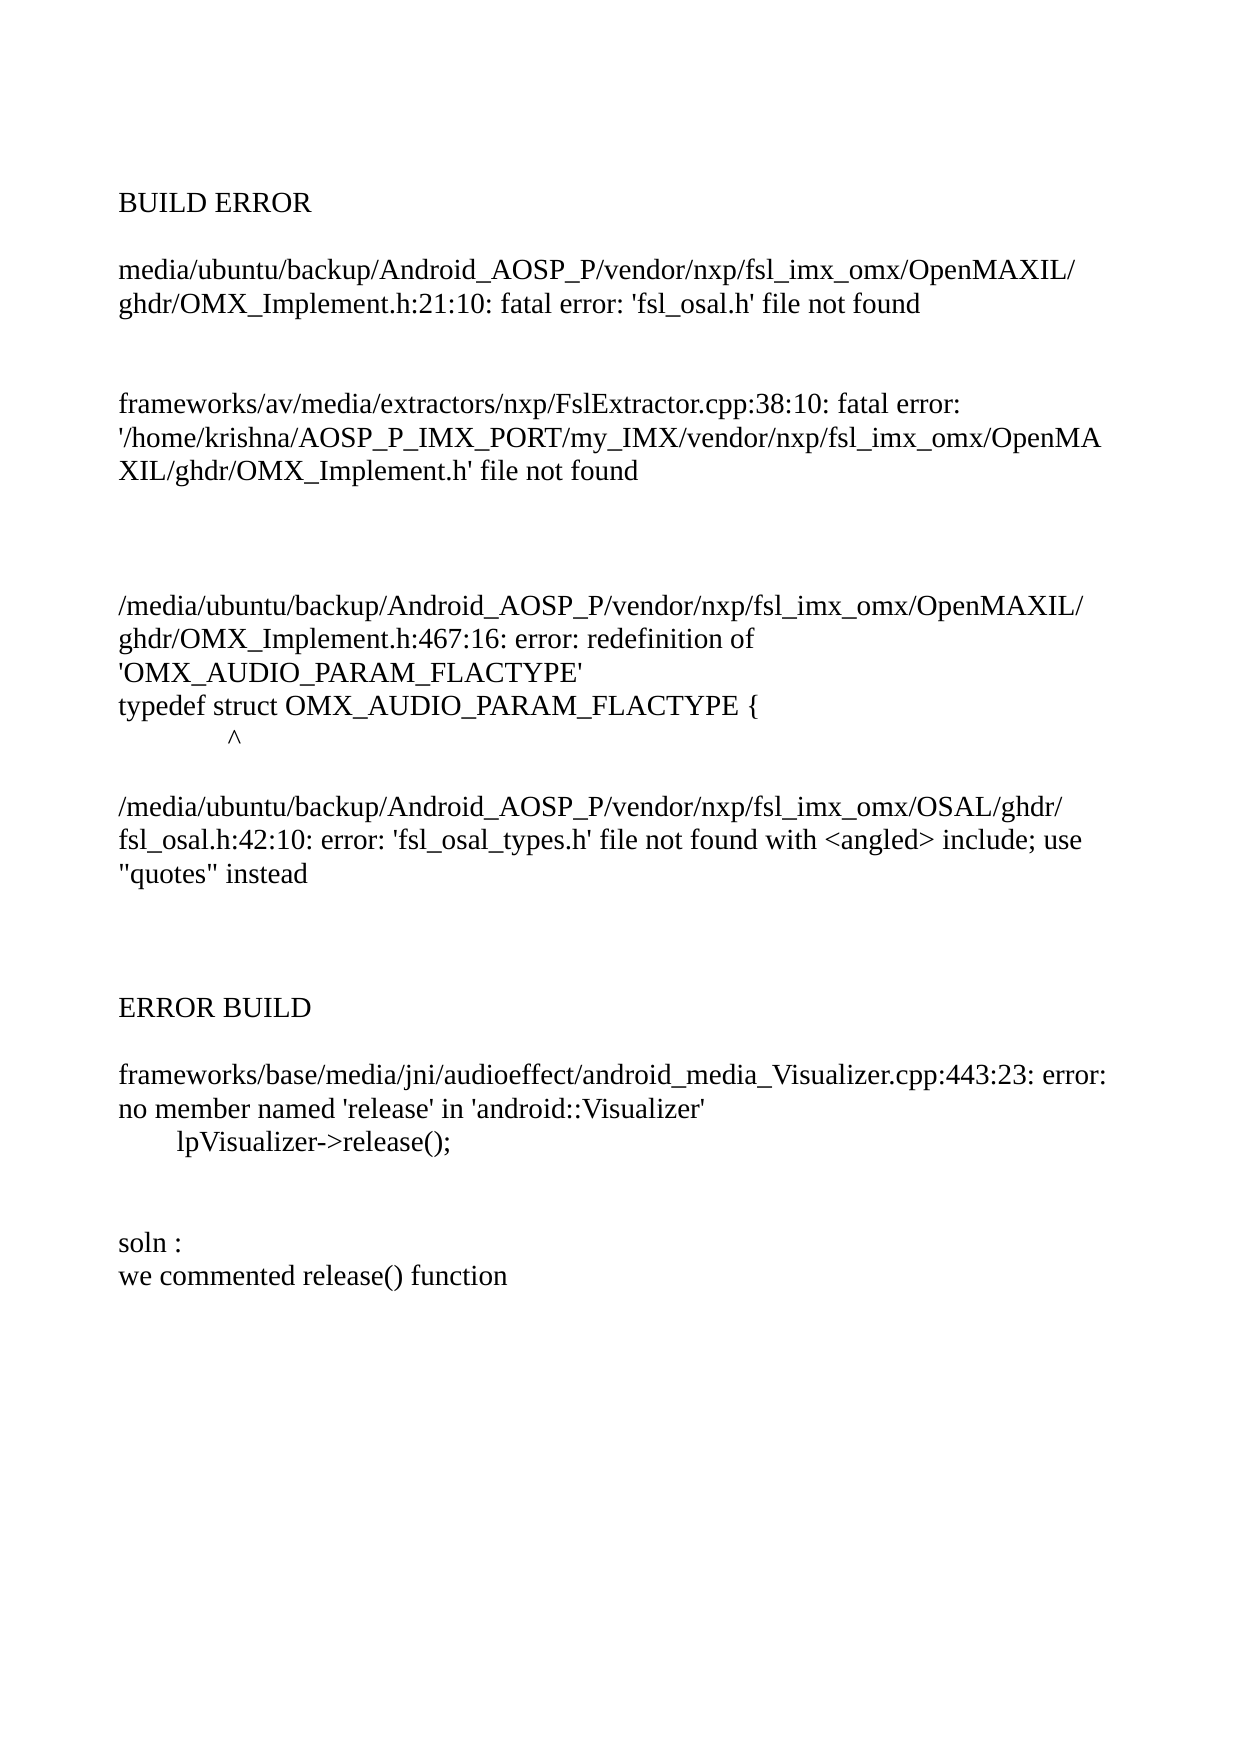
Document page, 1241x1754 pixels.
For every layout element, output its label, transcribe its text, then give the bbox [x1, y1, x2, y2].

text BUILD ERROR [118, 185, 1122, 219]
text frameworks/av/media/extractors/nxp/FslExtractor.cpp:38:10: fatal error: '/home/krishna/AOSP_P_IMX_PORT/my_IMX/vendor/nxp/fsl_imx_omx/OpenMAXIL/ghdr/OMX_Implement.h' file not found [118, 386, 1122, 487]
text frameworks/base/media/jni/audioeffect/android_media_Visualizer.cpp:443:23: error: no member named 'release' in 'android::Visualizer' [118, 1057, 1122, 1124]
text lpVisualizer->release(); [118, 1124, 1122, 1158]
text we commented release() function [118, 1258, 1122, 1292]
text /media/ubuntu/backup/Android_AOSP_P/vendor/nxp/fsl_imx_omx/OSAL/ghdr/fsl_osal.h:42:10: error: 'fsl_osal_types.h' file not found with <angled> include; use "quotes" instead [118, 789, 1122, 889]
text typedef struct OMX_AUDIO_PARAM_FLACTYPE { [118, 688, 1122, 722]
text ERROR BUILD [118, 990, 1122, 1024]
text /media/ubuntu/backup/Android_AOSP_P/vendor/nxp/fsl_imx_omx/OpenMAXIL/ghdr/OMX_Implement.h:467:16: error: redefinition of 'OMX_AUDIO_PARAM_FLACTYPE' [118, 588, 1122, 688]
text media/ubuntu/backup/Android_AOSP_P/vendor/nxp/fsl_imx_omx/OpenMAXIL/ghdr/OMX_Implement.h:21:10: fatal error: 'fsl_osal.h' file not found [118, 252, 1122, 319]
text soln : [118, 1225, 1122, 1258]
text ^ [118, 722, 1122, 755]
